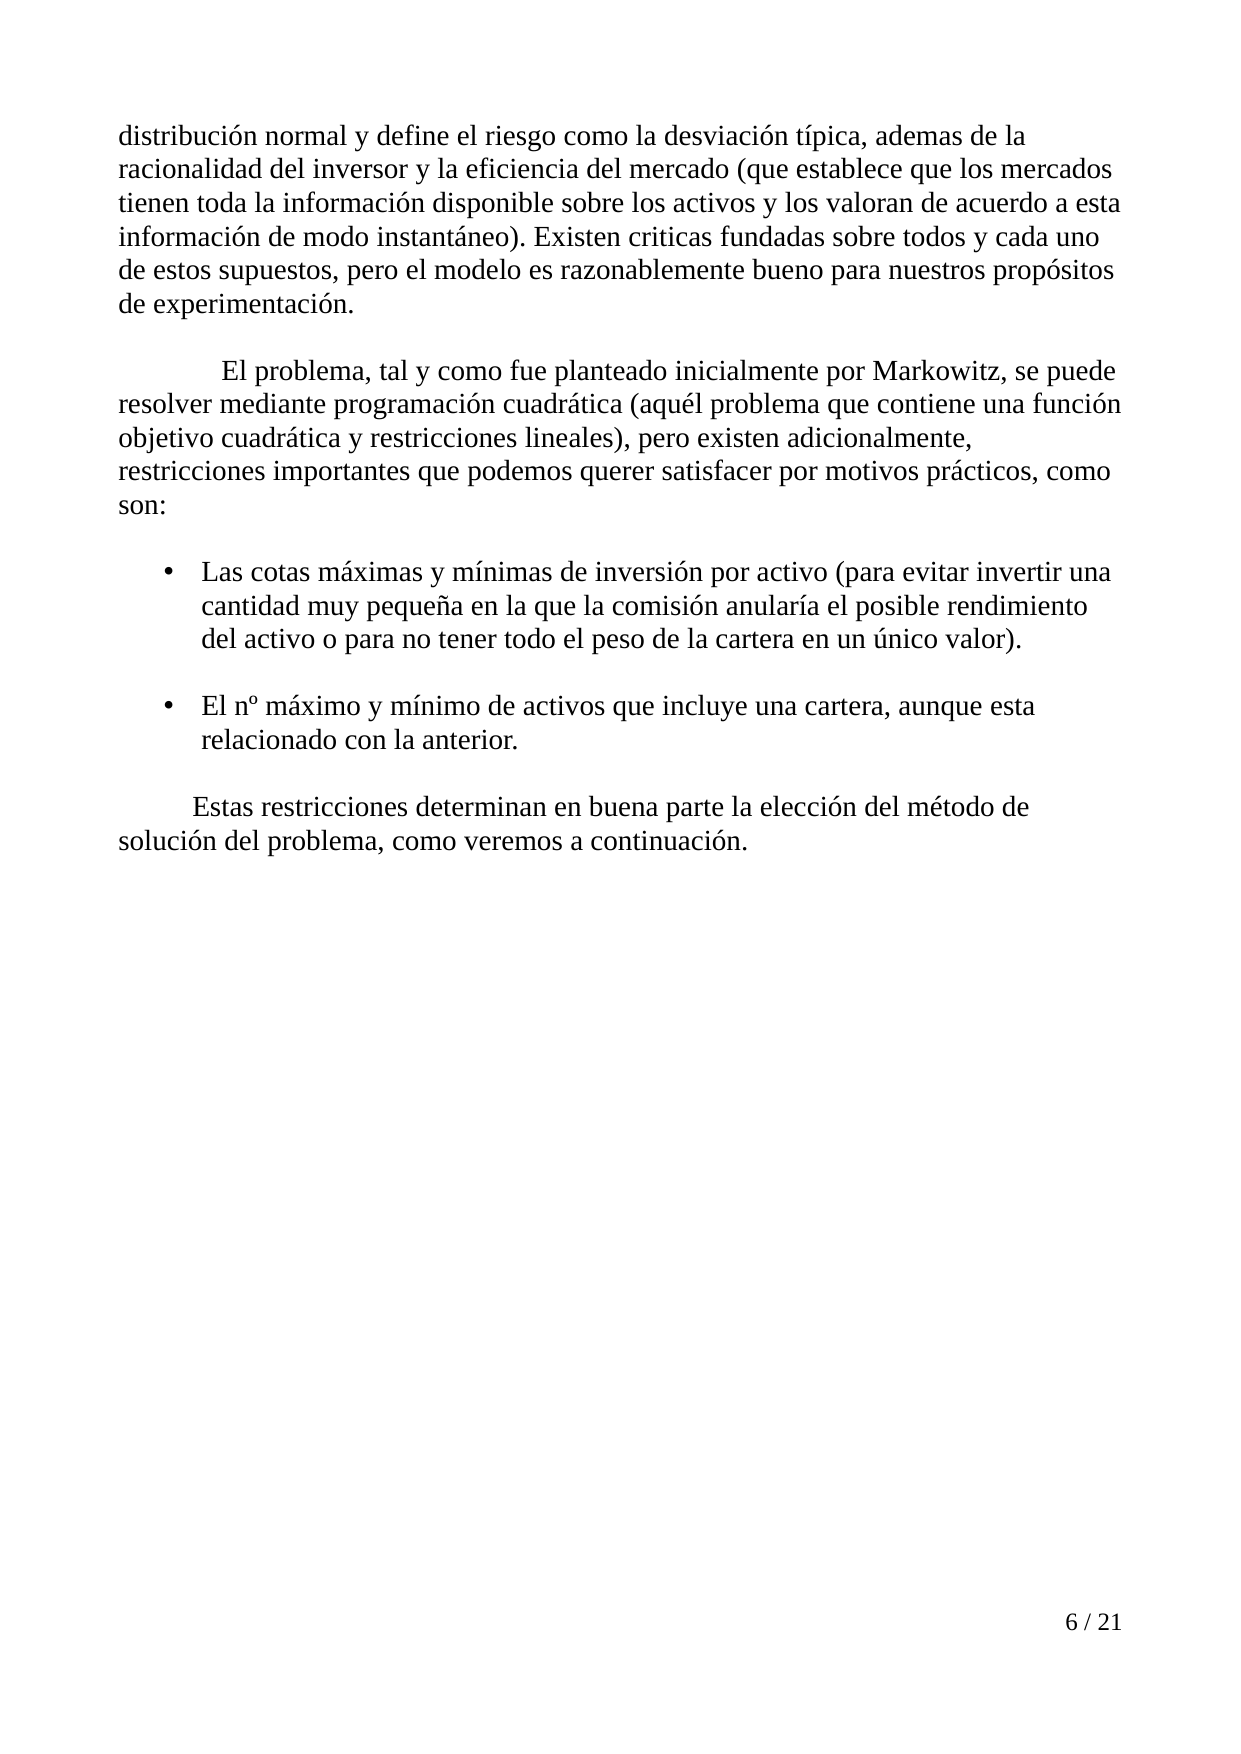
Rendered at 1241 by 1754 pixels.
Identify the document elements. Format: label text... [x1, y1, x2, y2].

text distribución normal y define el riesgo como la desviación típica, ademas de la racionalidad del inversor y la eficiencia del mercado (que establece que los mercados tienen toda la información disponible sobre los activos y los valoran de acuerdo a esta información de modo instantáneo). Existen criticas fundadas sobre todos y cada uno de estos supuestos, pero el modelo es razonablemente bueno para nuestros propósitos de experimentación. [118, 118, 1122, 319]
list Las cotas máximas y mínimas de inversión por activo (para evitar invertir una cantidad muy pequeña en la que la comisión anularía el posible rendimiento del activo o para no tener todo el peso de la cartera en un único valor). [163, 554, 1122, 655]
text Estas restricciones determinan en buena parte la elección del método de solución del problema, como veremos a continuación. [118, 789, 1122, 856]
text El problema, tal y como fue planteado inicialmente por Markowitz, se puede resolver mediante programación cuadrática (aquél problema que contiene una función objetivo cuadrática y restricciones lineales), pero existen adicionalmente, restricciones importantes que podemos querer satisfacer por motivos prácticos, como son: [118, 353, 1122, 521]
list El nº máximo y mínimo de activos que incluye una cartera, aunque esta relacionado con la anterior. [163, 688, 1122, 756]
